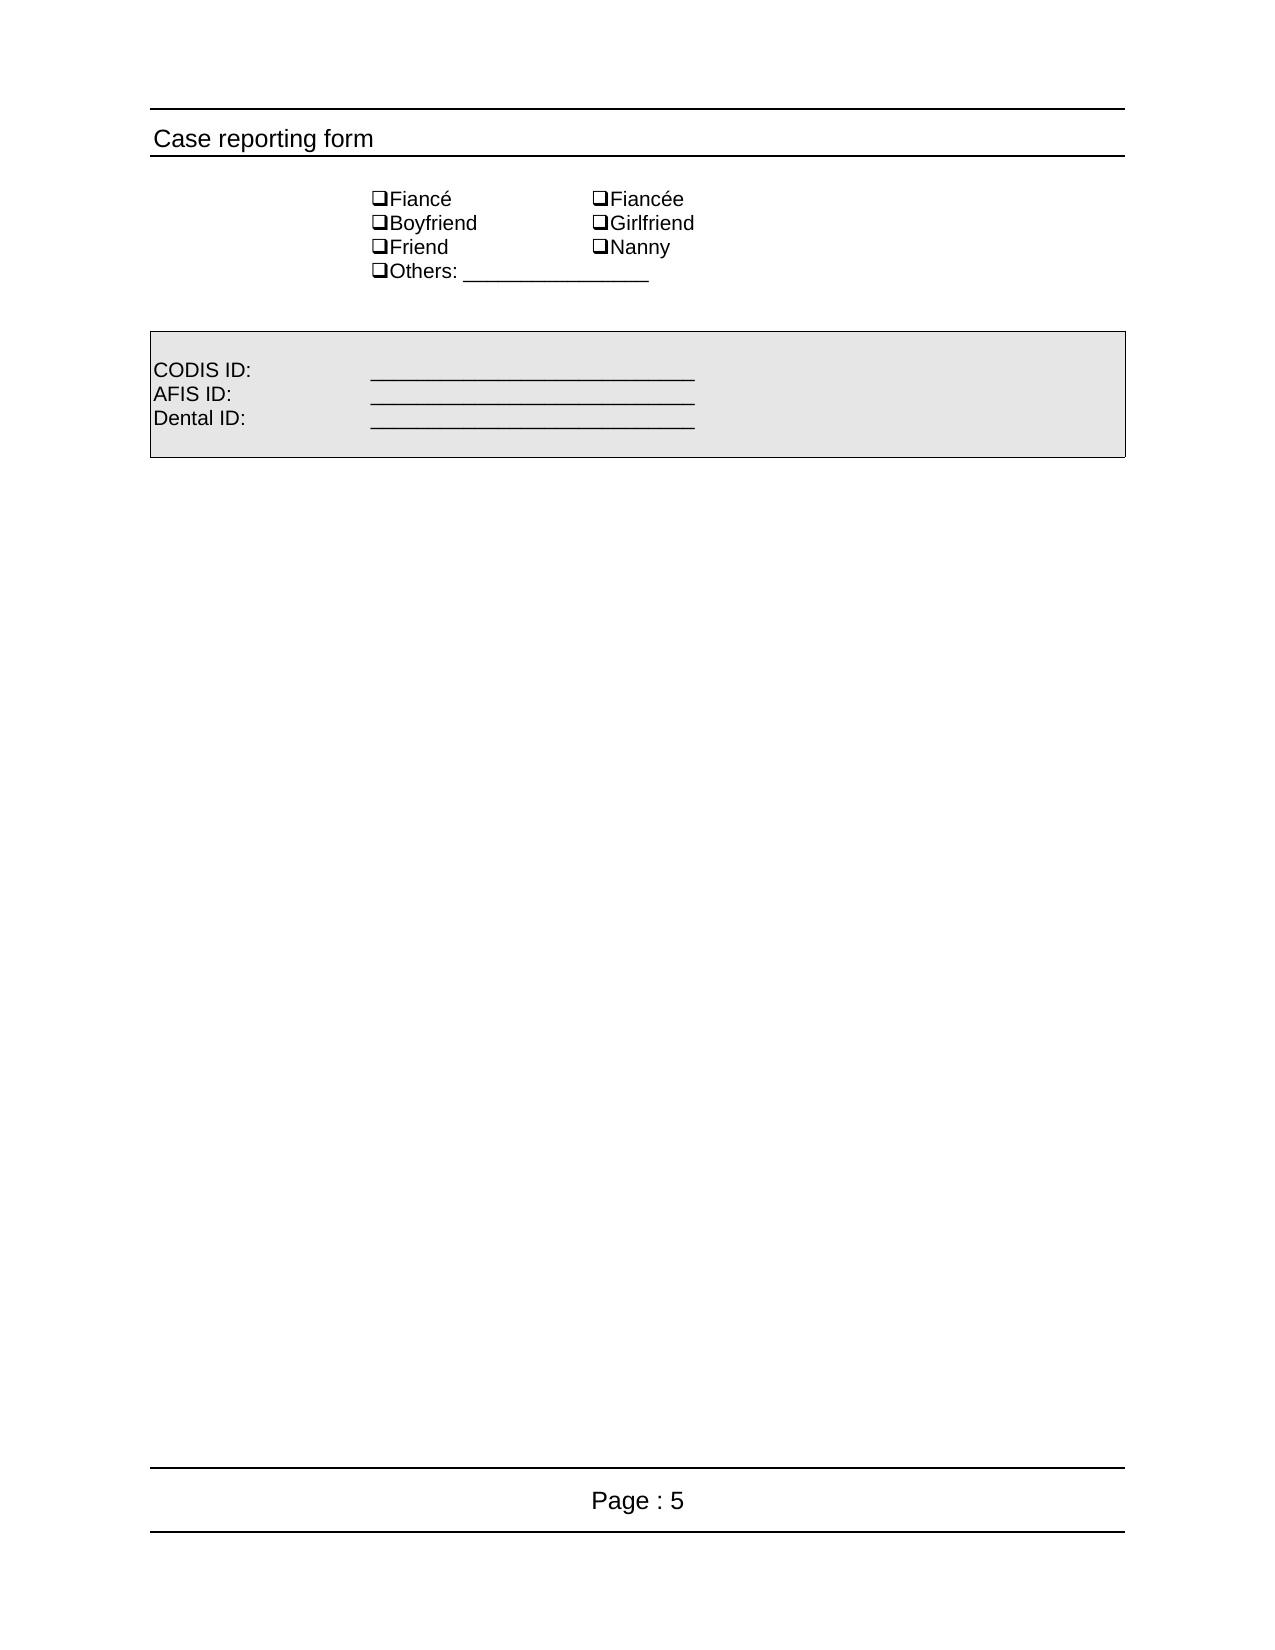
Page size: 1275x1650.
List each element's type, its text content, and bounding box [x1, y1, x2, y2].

text CODIS ID: ____________________________ [151, 355, 1125, 379]
text Boyfriend Girlfriend [150, 211, 1125, 235]
text Friend Nanny [150, 235, 1125, 259]
text Fiancé Fiancée [150, 187, 1125, 211]
text AFIS ID: ____________________________ [151, 379, 1125, 403]
text Others: ________________ [150, 259, 1125, 283]
text Dental ID: ____________________________ [151, 403, 1125, 427]
